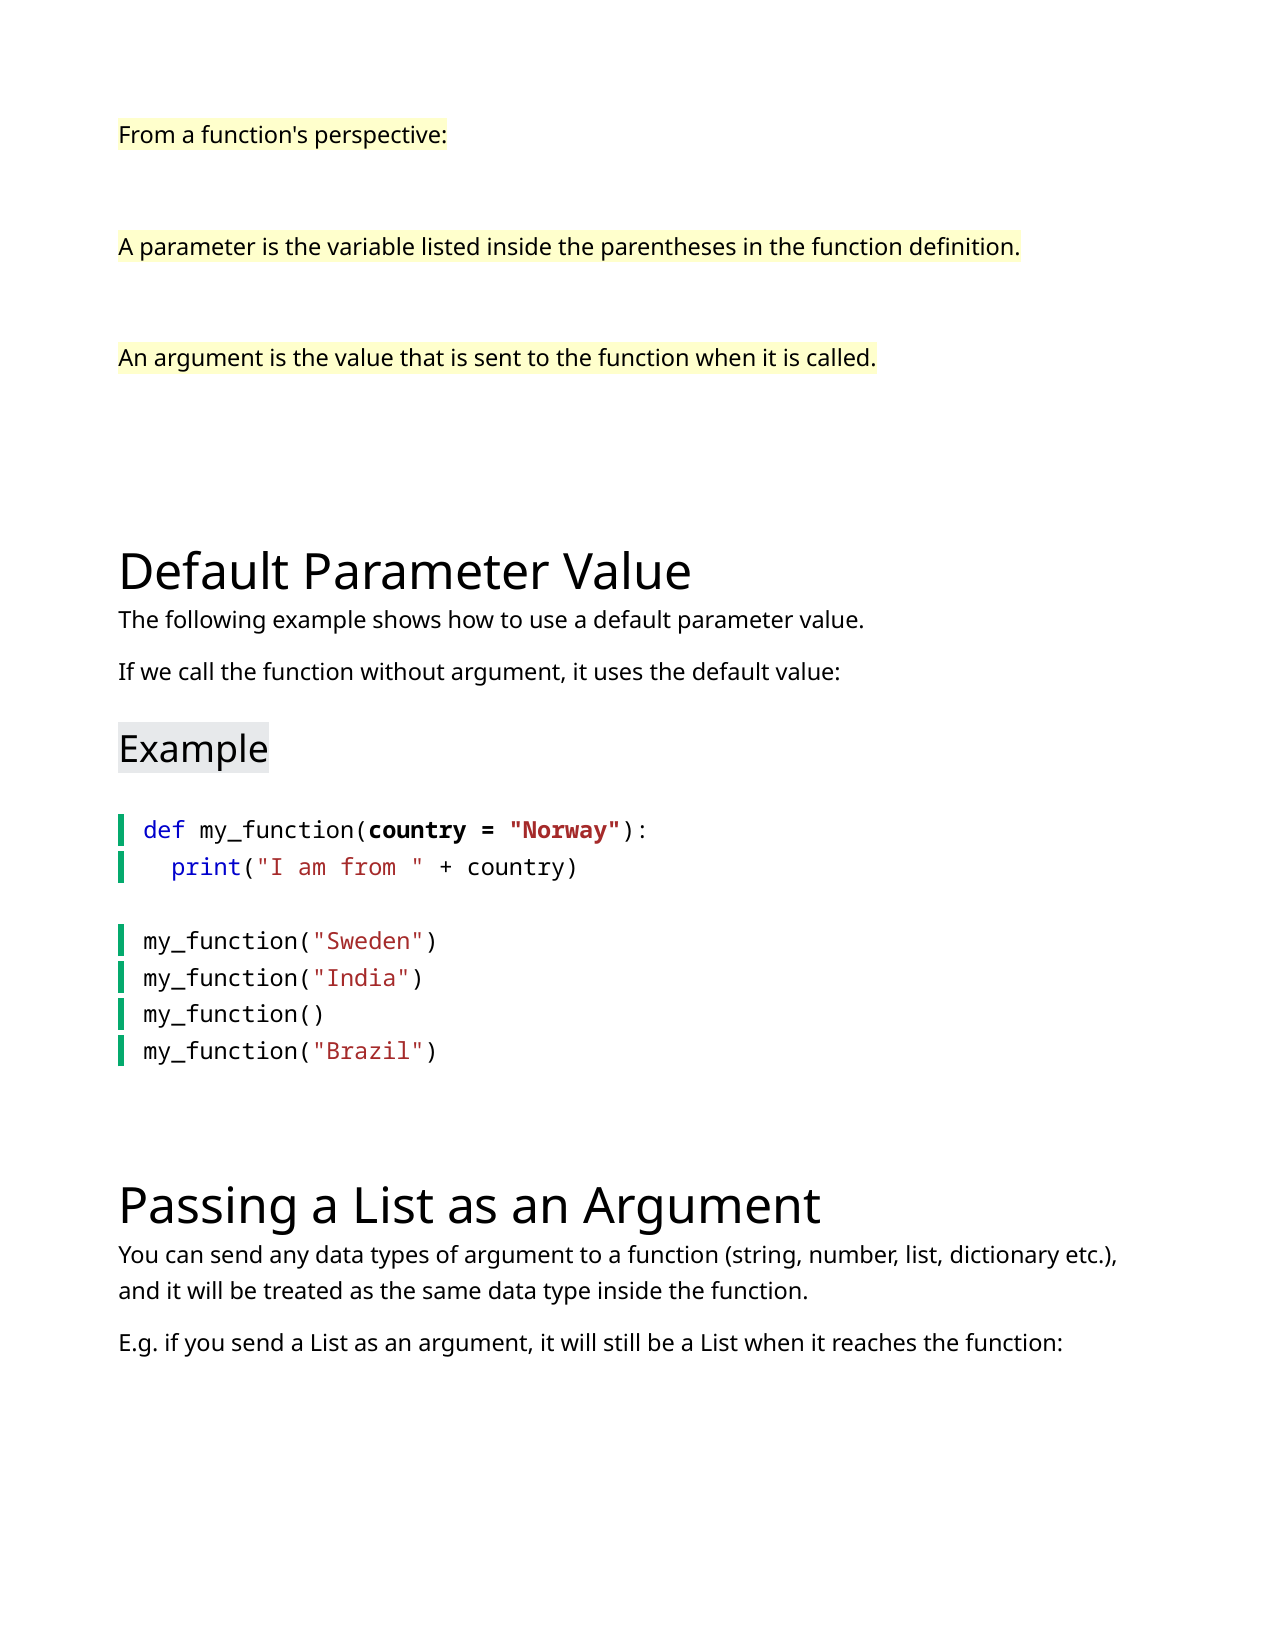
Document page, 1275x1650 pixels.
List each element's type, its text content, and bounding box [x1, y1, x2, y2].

text You can send any data types of argument to a function (string, number, list, dictionary etc.), and it will be treated as the same data type inside the function. [118, 1238, 1157, 1307]
text From a function's perspective: [118, 118, 1157, 150]
text The following example shows how to use a default parameter value. [118, 604, 1157, 636]
subtitle Passing a List as an Argument [118, 1170, 1157, 1238]
subtitle Example [118, 722, 1157, 773]
text def my_function(country = "Norway"): print("I am from " + country) my_function("Sweden") my_function("India") my_function() my_function("Brazil") [118, 814, 1157, 1066]
text A parameter is the variable listed inside the parentheses in the function definition. [118, 230, 1157, 262]
text An argument is the value that is sent to the function when it is called. [118, 342, 1157, 374]
subtitle Default Parameter Value [118, 536, 1157, 604]
text If we call the function without argument, it uses the default value: [118, 655, 1157, 687]
text E.g. if you send a List as an argument, it will still be a List when it reaches the function: [118, 1326, 1157, 1358]
